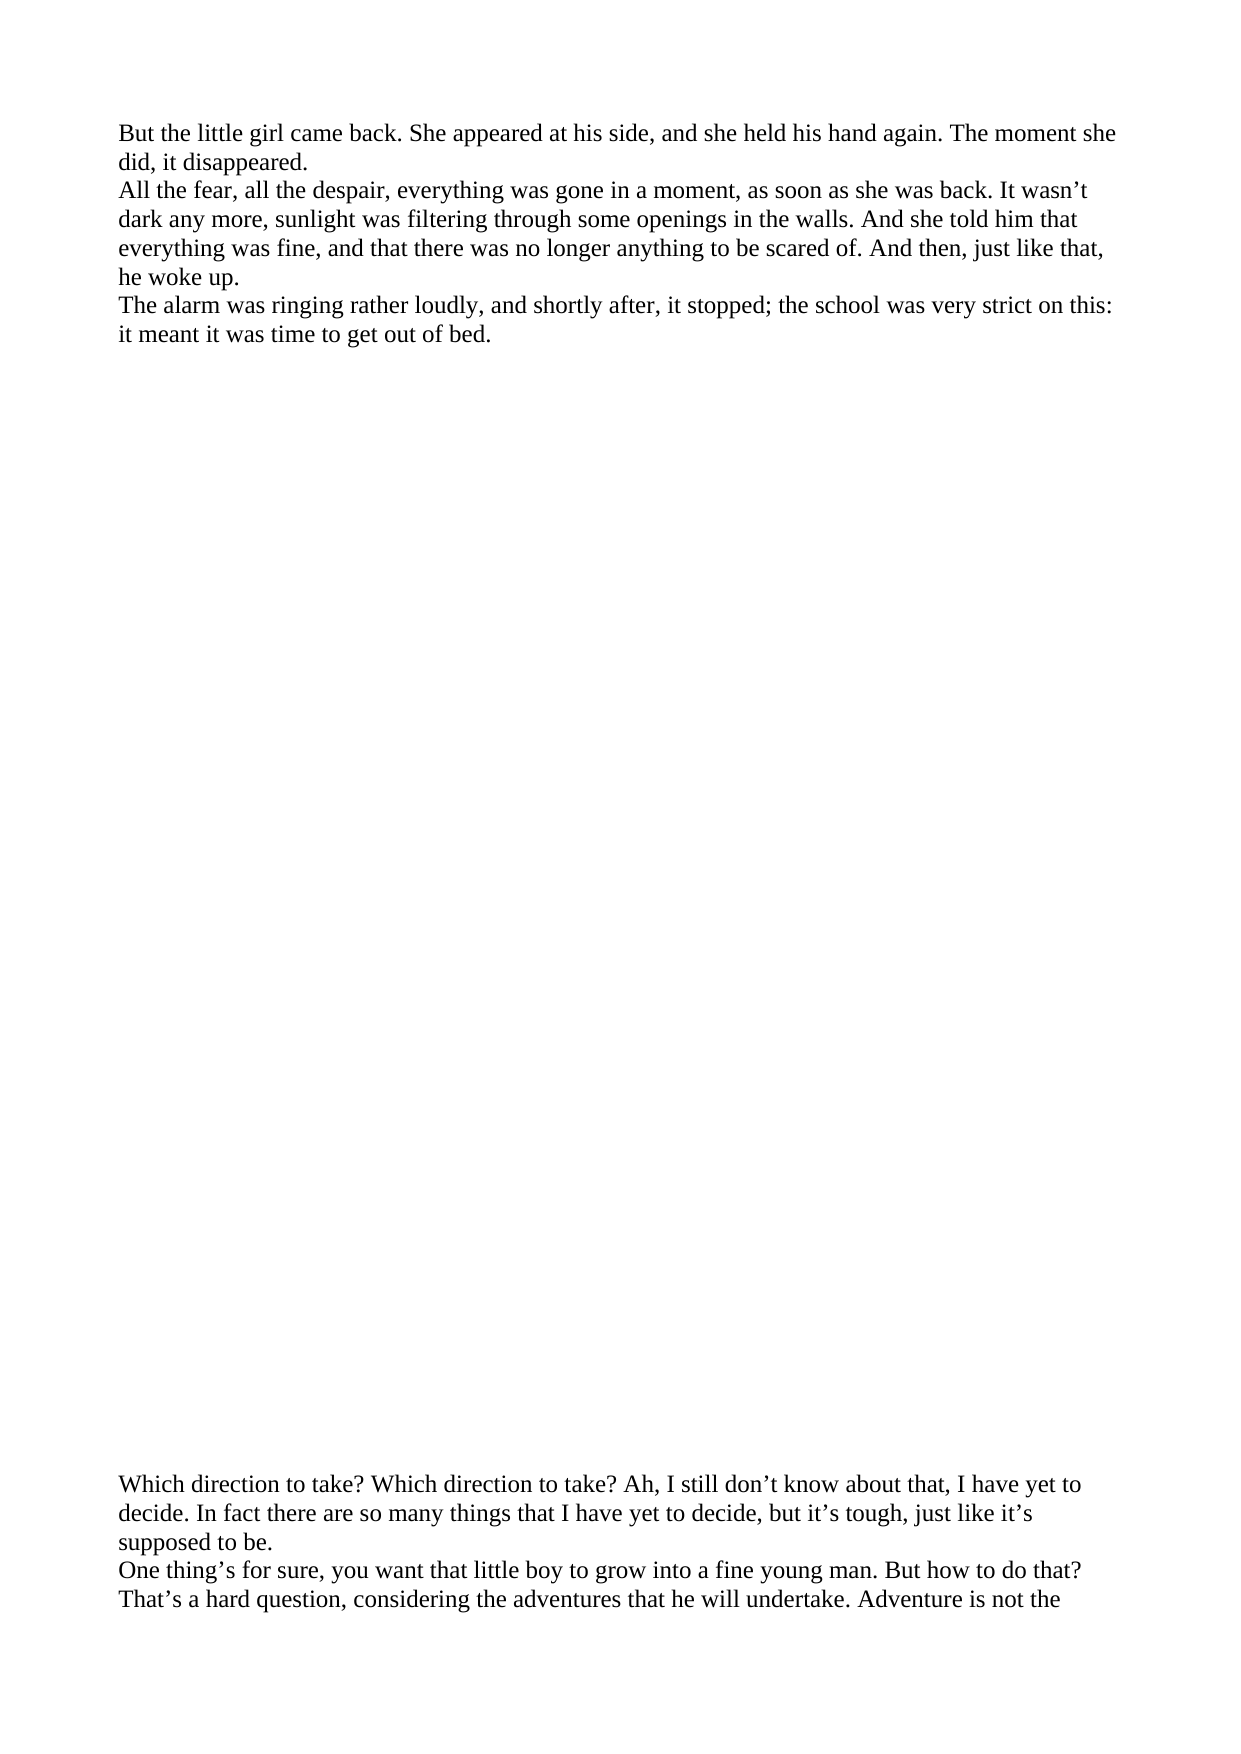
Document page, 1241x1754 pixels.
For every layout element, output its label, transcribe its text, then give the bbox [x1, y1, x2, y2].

text But the little girl came back. She appeared at his side, and she held his hand again. The moment she did, it disappeared. [118, 118, 1122, 176]
text All the fear, all the despair, everything was gone in a moment, as soon as she was back. It wasn’t dark any more, sunlight was filtering through some openings in the walls. And she told him that everything was fine, and that there was no longer anything to be scared of. And then, just like that, he woke up. [118, 176, 1122, 291]
text Which direction to take? Which direction to take? Ah, I still don’t know about that, I have yet to decide. In fact there are so many things that I have yet to decide, but it’s tough, just like it’s supposed to be. [118, 1469, 1122, 1556]
text The alarm was ringing rather loudly, and shortly after, it stopped; the school was very strict on this: it meant it was time to get out of bed. [118, 291, 1122, 348]
text One thing’s for sure, you want that little boy to grow into a fine young man. But how to do that? That’s a hard question, considering the adventures that he will undertake. Adventure is not the [118, 1556, 1122, 1613]
